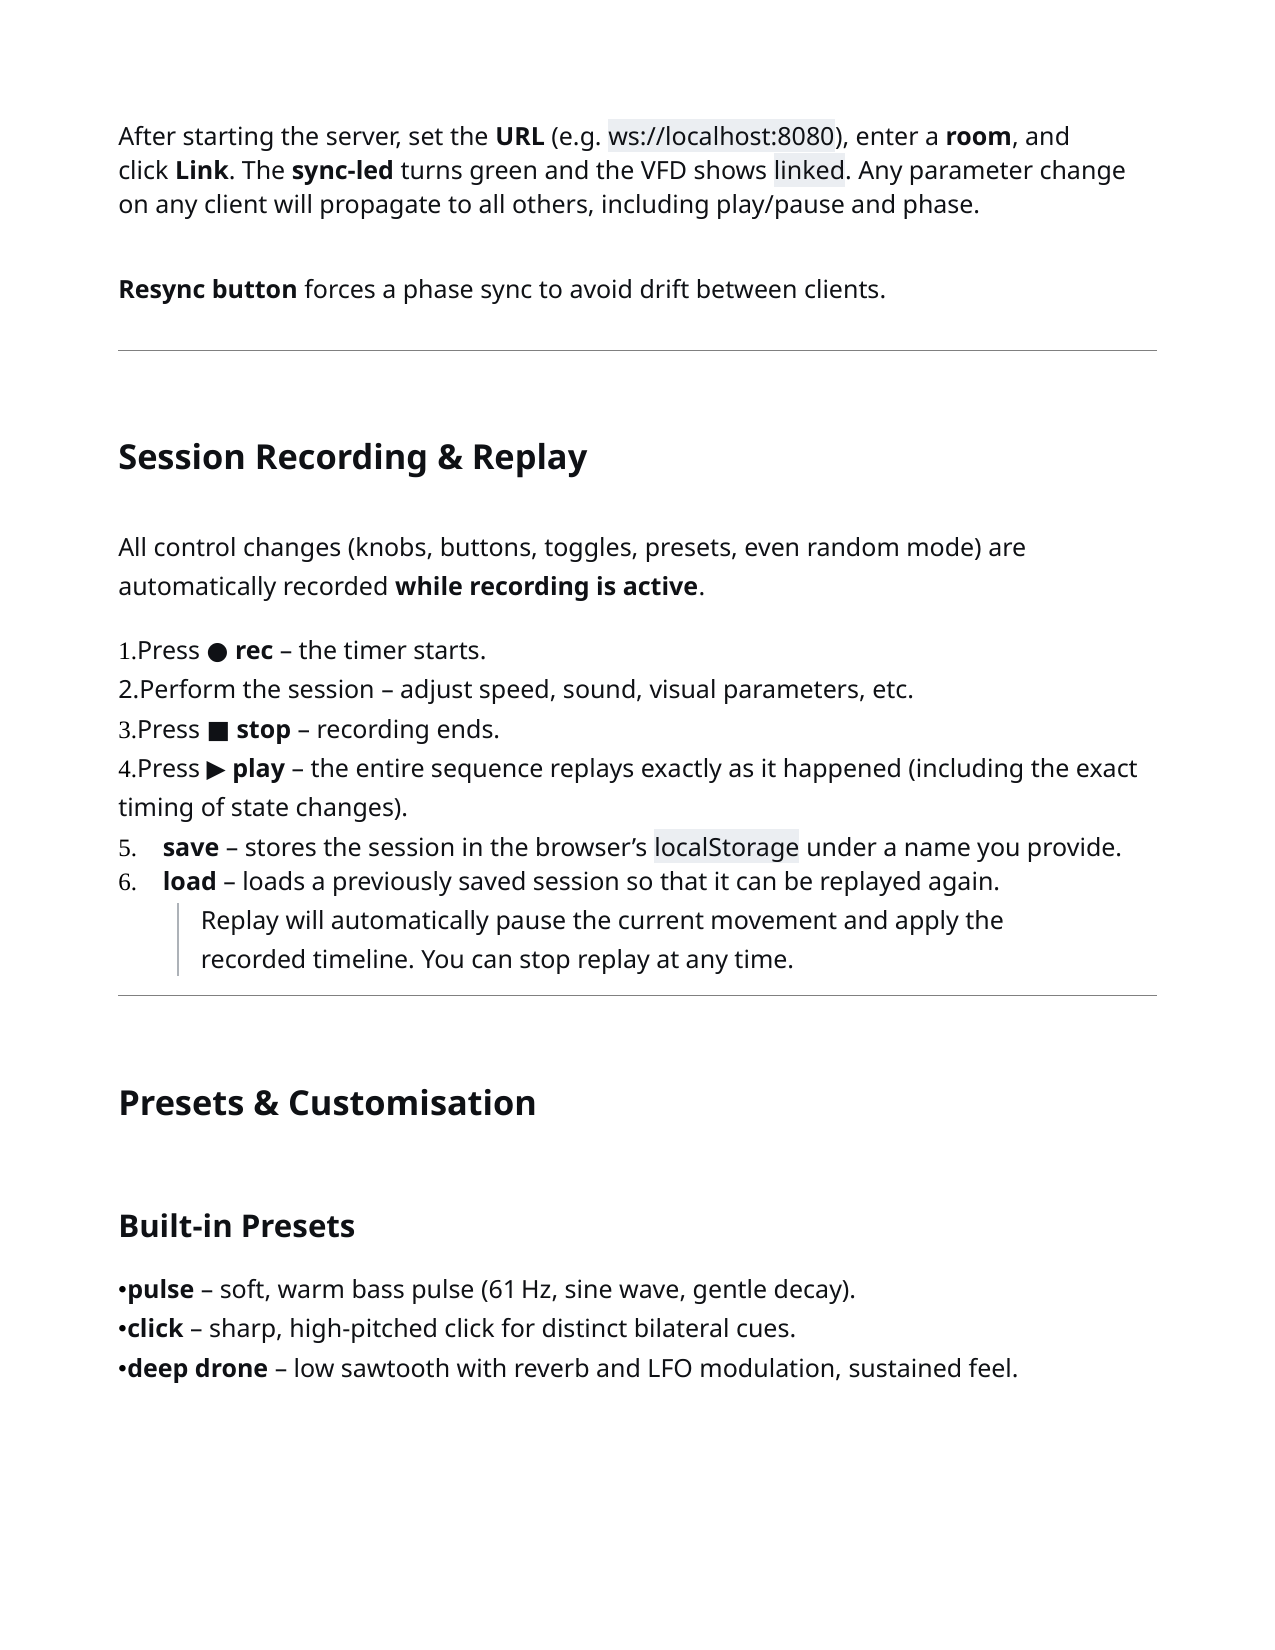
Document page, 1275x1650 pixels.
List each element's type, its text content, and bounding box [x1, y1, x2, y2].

list pulse – soft, warm bass pulse (61 Hz, sine wave, gentle decay). [118, 1272, 1157, 1306]
text Replay will automatically pause the current movement and apply the recorded timeline. You can stop replay at any time. [177, 902, 1098, 976]
list Perform the session – adjust speed, sound, visual parameters, etc. [118, 672, 1157, 706]
subtitle Built‑in Presets [118, 1200, 1157, 1247]
list deep drone – low sawtooth with reverb and LFO modulation, sustained feel. [118, 1350, 1157, 1384]
text All control changes (knobs, buttons, toggles, presets, even random mode) are automatically recorded while recording is active. [118, 530, 1157, 603]
text Resync button forces a phase sync to avoid drift between clients. [118, 271, 1157, 305]
text After starting the server, set the URL (e.g. ws://localhost:8080), enter a room, and click Link. The sync-led turns green and the VFD shows linked. Any parameter change on any client will propagate to all others, including play/pause and phase. [118, 118, 1157, 221]
subtitle Presets & Customisation [118, 1075, 1157, 1125]
list Press ● rec – the timer starts. [118, 633, 1157, 667]
list click – sharp, high‑pitched click for distinct bilateral cues. [118, 1311, 1157, 1345]
list Press ■ stop – recording ends. [118, 711, 1157, 745]
list 💾 save – stores the session in the browser’s localStorage under a name you provide. [118, 829, 1157, 863]
subtitle Session Recording & Replay [118, 430, 1157, 480]
list 📂 load – loads a previously saved session so that it can be replayed again. [118, 863, 1157, 897]
list Press ▶ play – the entire sequence replays exactly as it happened (including the exact timing of state changes). [118, 751, 1157, 824]
